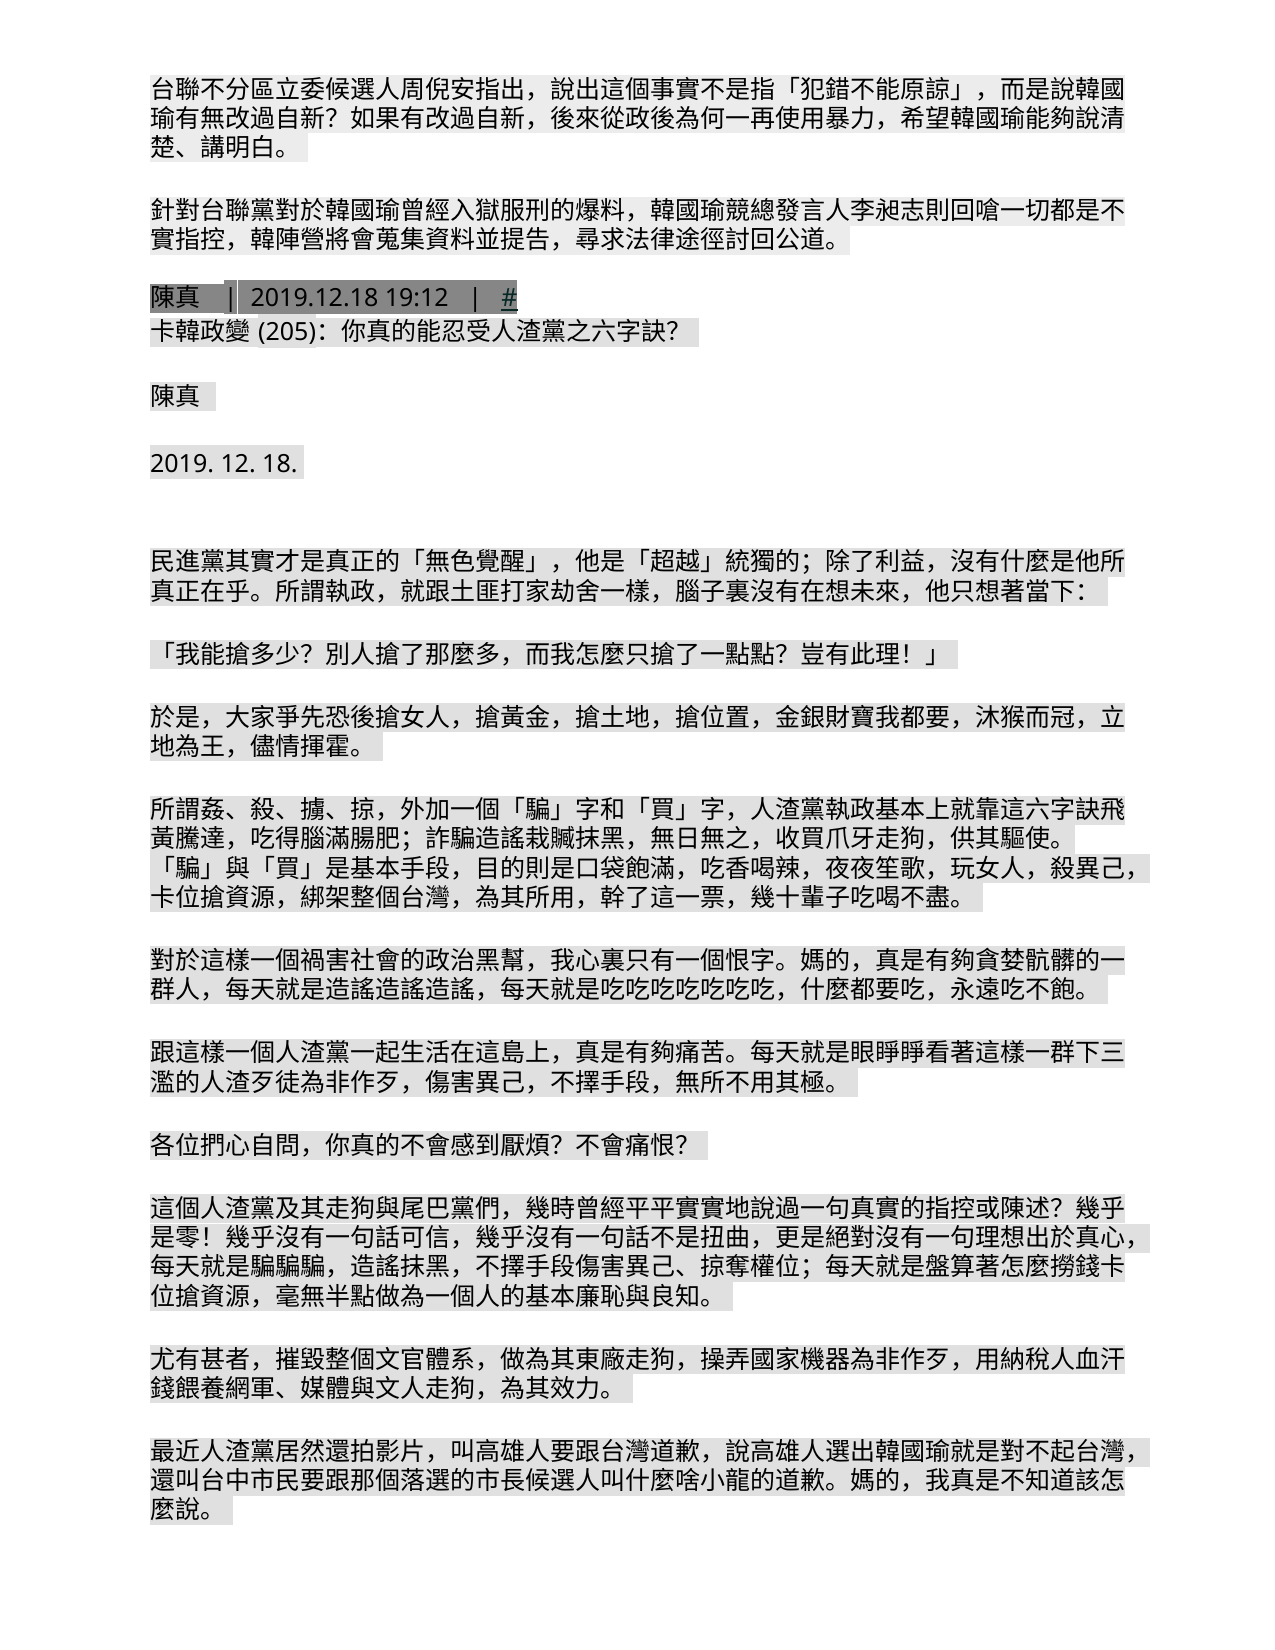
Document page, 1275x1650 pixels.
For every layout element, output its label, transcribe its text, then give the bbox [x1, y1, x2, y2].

text 卡韓政變 (206)：兩種人 陳真 2019. 12. 19. 我喜歡這樣一種人：他會為了某種與自己利害無關之惡行而憤怒。無以名之，你可以說這就是一種愛，對「善」的愛，對「無辜者」的愛，對惡的厭惡。也就是所謂義憤。 而我最輕視、厭惡這樣一種人：他根本不在乎善惡。只要是「自己人」，或是只要對自己有利，哪怕是多麼卑鄙無恥下流齷齪，他都樂於為之，毫無所謂。 這樣還不夠，只要是「敵人」，或是只要對自己有利，他就會裝模作樣，裝得好像他很關心某種是非善惡或某個問題，然後想方設法在「敵人」身上扭曲、虛構、捏造或渲染各種是非，然後進一步把自己憑空虛構或渲染扭曲的東西給無限放大，藉以抹黑，把對方給妖魔化。 這樣一種人，無以名之，就是人渣，就是道德之賊。 我常覺得，我寫這些東西就好像是在教一群三歲小孩，被迫得不斷去寫這樣一些其實根本不用人家教的東西，被迫得用十分冗長的大白話來說明，希望人們能聽懂。可是，這些道理真的有這麼難懂嗎？ 舉個例，還記得半年多前，因為登革熱，韓國瑜被攻擊得體無完膚，說他草包，說他鬼混，說他低能無恥。那時候，高雄的登革熱不過才十幾例，而且零死亡，根本一點問題也沒有，但是人渣們照樣能透過對於媒體與網路的掌控，把韓國瑜抹黑得臭不可聞。於是，腦殘年輕人也就跟著罵韓，說他多麼可笑可鄙，多麼鬼混多麼草包。 但是，在民進黨主政下的台南和高雄，登革熱比這嚴重一兩百倍； 比方說2015年，台南兩萬兩千例，死了一百多人，高雄也是將近兩萬例，人渣及腦殘們卻反而極力誇讚市政多麼棒，甚至說成「神」了。這樣合理嗎？ 一個人如果有這樣一種心機，扭曲是非到這種地步，那他就是個人渣，絕非好人，因為他居然連是非善惡的基本一致性也能操弄到這樣一種善惡顛倒的地步。如果這不是人渣，什麼是人渣？ 今天早上，送完小孩上學，出門吃早餐，看到桌上擺著CIA主導的蘋果日報，以非常大的字體寫著大約是說「韓國瑜的痛腳--豪宅問題」，將成為今日總統政見發表會的焦點云云。當我看到這標題，真是很痛苦。為什麼我們得住在這樣一個島上，被這樣一群齷齪下流的人渣統治，每天無時無刻看他們栽贓抹黑造謠製造假事件假新聞。 晚上下班後，也就是剛剛，我一邊吃泡麵當我的晚餐，一邊打開電視，想找一些周星馳的影片來複習，結果不小心看到一小段今天政見發表會的內容： https://bit.ly/2EuqN29 韓國瑜講得非常好，拜託從4分鐘處一直看到結束，不會花你多少時間的。 整個政見會我就沒看了，但我剛剛看到網路新聞說：對於韓國瑜說要恢復特偵組，準備徹查兩兆元天價的風力發電，以及八千八百億的所謂前瞻計畫和損失兩百多億的慶富案以及一大堆案子，蔡英文竟然回應說「你(韓國瑜) 自己豪宅案的事都還沒講清楚」。 很齷齪吧！天底下還有比這更齷齪無恥的事嗎？ 韓國瑜多年前準備買一棟台北市七千萬的房子，這種價格的房子，對於絕大部份政治人物來講，都算很便宜了。請問綠營的人，哪一個房子不是上億？而且手上往往有好幾棟、幾十塊土地，蔡英文不就是這樣嗎？ 但是，後來因為貸款趴數調高，導致韓國瑜付不出頭期款，最後只好認賠放棄，損失幾百萬。這樣一件事，有何可議之處？但是，綠營這些人渣居然可以把它造謠扭曲成「七千萬炒作豪宅」，還故意裝蒜罵說「七千萬現金從哪來」？透過網軍與綠媒，瘋狂造謠抹黑，企圖把韓國瑜塑造成一個專門炒作豪宅的卑鄙大富豪，以便讓一般人對他產生鄙夷。 阿扁的那個大貪污洗錢犯兒子陳致中，甚至還在高雄市議會裝模作樣、假裝「義憤填膺」地痛罵韓國瑜說「你知不知道年輕人要不吃不喝幾百年才能買你那樣的豪宅」？ 很齷齪吧！天底下還有比這更齷齪無恥的事嗎？ 韓國瑜和他太太，辛苦了一輩子，六十多歲了，全家的財產總額，絕對都還只是蔡英文和陳致中財產的零頭。而且，韓國瑜一家人賺的是乾淨錢，陳致中卻是貪污來的數十億骯髒錢，蔡英文則是依靠炒地皮或宇昌案等等不義之財。蔡英文及其家族就是不折不扣的炒地皮大王，動輒獲利幾億。這樣一些人，卻居然反過來質疑一個乾乾淨淨的人的清白。很齷齪吧！天底下還有比這更齷齪無恥的事嗎？ 回到我文章一開頭所說的。我最輕視、厭惡這樣一種人：他根本不在乎善惡。只要是「自己人」，或是只要對自己有利，哪怕是多麼卑鄙無恥下流齷齪，他都樂於為之，毫無所謂。 這樣還不夠，只要是「敵人」，或是只要對自己有利，他就會裝模作樣，裝得好像他很關心某種是非善惡或某個問題，然後想方設法在「敵人」身上扭曲、虛構、捏造或渲染各種是非，然後進一步把自己憑空虛構或渲染扭曲的東西給無限放大，藉以抹黑，把對方給妖魔化。 底下又是兩個例子，一個姓潘，一個姓劉。這兩位我都認識，過去曾經是朋友，也曾共事，前者在醫院，後者在黨外雜誌。 各位難道真的不覺得這樣一種行為很可恥，每天就是想方設法想抹黑韓國瑜。天底下究竟會有什麼龐大利益，龐大到居然會讓人願意傷害自己的人格、出賣自己的靈魂去做這樣一種醜事？ 他們根本不在乎什麼是非善惡，他們只是想要利用各種影射、渲染或造謠的手段來傷害異己。 我知道我這留言板，小雖小，但在菁英圈傳播甚廣，很多「忠實讀者」。我想說的是：抹黑雖然傷害了別人，但實際上最大的受害者恰恰是抹黑者自己不是嗎？你只是傷害了自己的人格，出賣了自己的良知，縱然因此得到全世界的利益，於人於己，又能有什麼真實的益處？ 另一方面，在某個很重要的意義上，好人其實不會受傷害，就算他因此蒙冤而死，他還是一樣是個好人，而不會因為旁人的抹黑而發臭變壞。就好比說一朵美麗的花，清香如許，縱然網軍們都說它好醜好臭，它還是一樣美麗芬芳不是嗎？ ================ 台聯爆韓國瑜少年時曾入獄受「感化教育」？韓辦稱不實指控 2019/12/18 政治中心／綜合報導 台灣團結聯盟今（18）日召開「瞞天過海、惡性不改」記者會，指出國民黨總統候選人韓國瑜少年時期曾經入獄接受「感化教育」！要求韓國瑜本人出面說清楚、講明白，給社會大眾一個解釋。韓國瑜競總發言人李昶志則對此表示，這是不實指控，韓辦將會提告。 台聯黨主席劉一德指韓國瑜少年時曾入獄（示意圖／資料照） 台聯黨主席劉一德表示，這個爆料是有根據性的，絕非子虛烏有的指控，訊息來源是當時與韓國瑜一同受刑的獄友提供，該獄友說韓國瑜少年時期曾經在台南少年觀護所服刑，接受青少年「感化教育」，刑期大概一年多，劉一德呼籲韓國瑜出面說明，當時到底是犯了什麼罪才被判刑。 不分區立委候選人潘建志也提到，韓國瑜民國61年從海山國中畢業，之後繼續升學天主教恆毅高中，若是讀到高中，怎麼又會在他的新書裡說自己17歲就離家闖蕩，前後說詞十分矛盾；另一位不分區委候選人周倪安也補充，犯錯的人不是不可原諒，而是希望韓國瑜能改過自新，勇於面對，出來說清楚、講明白，給社會大眾一個交代。 台聯不分區立委候選人周倪安指出，說出這個事實不是指「犯錯不能原諒」，而是說韓國瑜有無改過自新？如果有改過自新，後來從政後為何一再使用暴力，希望韓國瑜能夠說清楚、講明白。 針對台聯黨對於韓國瑜曾經入獄服刑的爆料，韓國瑜競總發言人李昶志則回嗆一切都是不實指控，韓陣營將會蒐集資料並提告，尋求法律途徑討回公道。 [150, 75, 1125, 255]
text 陳真 | 2019.12.18 19:12 | # [150, 280, 1125, 314]
text 卡韓政變 (205)：你真的能忍受人渣黨之六字訣？ 陳真 2019. 12. 18. 民進黨其實才是真正的「無色覺醒」，他是「超越」統獨的；除了利益，沒有什麼是他所真正在乎。所謂執政，就跟土匪打家劫舍一樣，腦子裏沒有在想未來，他只想著當下： 「我能搶多少？別人搶了那麼多，而我怎麼只搶了一點點？豈有此理！」 於是，大家爭先恐後搶女人，搶黃金，搶土地，搶位置，金銀財寶我都要，沐猴而冠，立地為王，儘情揮霍。 所謂姦、殺、擄、掠，外加一個「騙」字和「買」字，人渣黨執政基本上就靠這六字訣飛黃騰達，吃得腦滿腸肥；詐騙造謠栽贓抹黑，無日無之，收買爪牙走狗，供其驅使。「騙」與「買」是基本手段，目的則是口袋飽滿，吃香喝辣，夜夜笙歌，玩女人，殺異己，卡位搶資源，綁架整個台灣，為其所用，幹了這一票，幾十輩子吃喝不盡。 對於這樣一個禍害社會的政治黑幫，我心裏只有一個恨字。媽的，真是有夠貪婪骯髒的一群人，每天就是造謠造謠造謠，每天就是吃吃吃吃吃吃吃，什麼都要吃，永遠吃不飽。 跟這樣一個人渣黨一起生活在這島上，真是有夠痛苦。每天就是眼睜睜看著這樣一群下三濫的人渣歹徒為非作歹，傷害異己，不擇手段，無所不用其極。 各位捫心自問，你真的不會感到厭煩？不會痛恨？ 這個人渣黨及其走狗與尾巴黨們，幾時曾經平平實實地說過一句真實的指控或陳述？幾乎是零！幾乎沒有一句話可信，幾乎沒有一句話不是扭曲，更是絕對沒有一句理想出於真心，每天就是騙騙騙，造謠抹黑，不擇手段傷害異己、掠奪權位；每天就是盤算著怎麼撈錢卡位搶資源，毫無半點做為一個人的基本廉恥與良知。 尤有甚者，摧毀整個文官體系，做為其東廠走狗，操弄國家機器為非作歹，用納稅人血汗錢餵養網軍、媒體與文人走狗，為其效力。 最近人渣黨居然還拍影片，叫高雄人要跟台灣道歉，說高雄人選出韓國瑜就是對不起台灣，還叫台中市民要跟那個落選的市長候選人叫什麼啥小龍的道歉。媽的，我真是不知道該怎麼說。 有位叫做管什麼玲的人渣黨立委，她是這麼說的。我一字不減，把這段鳥話剪貼如下： 「高雄人對不起台灣是普遍的心情，我們在影片中看到高雄的主題是對不起台灣，但我都跟高雄鄉親鼓勵說，不必覺得慚愧，因為這種社群媒體時代，藉由假信息跟社群媒體大肆傳播的這種新社群媒體政治，是很恐怖的，任何國家第一次遇到都抵擋不住。」 很不可思議吧！各位看了心裏什麼感想？無恥到爆對不對？這樣一個政治詐騙貪污犯罪集團，每天造謠扭曲，透過全面掌控媒體與社群網路，成千上萬的謠言抹黑韓國瑜，無日無之，無時無刻就是抹黑，完全沒有一句話可信。這樣一個人渣黨，居然指控一個不曾聽他說過一句謊話、不曾聽他抹黑他人一句的韓國瑜。 這樣一種無恥程度，還有一點人性的基本良知嗎？ 整個國家體制更是完全東廠化，官員爭相充當走狗，毫無羞恥。 比方說，屎袋力量的什麼碗糕昌立委抹黑韓國瑜岳父「盜採砂石」，今天國產署居然很配合，馬上開挖韓國瑜岳父三、四十年前的砂石場，說要看他岳父當初有沒有好好掩埋。真的是人渣到爆！為了抹黑對手，居然連這麼下流的事也做得出來。人渣黨這些東廠走狗，知道什麼是廉恥嗎？這不是人渣，什麼是人渣？ 黃士修有一篇文章就有提到這件事，容我直接剪幾段如下： 「黃國昌委員，你抓著那份『違規開發』的經濟部公文，指控李家 (韓國瑜岳父) 盜採砂石，其實那是同意函；所謂的違規，是堆放機具，根本不是盜採砂石。 當年經濟部公文同意申請，李家的大通砂石卻在同一年解散，那塊地從來沒有一天是礦業用地。 黃國昌委員手上一定也有後續公文，從依法申覆到解除列管。而且這段期間，韓國瑜已經不是立委，陳水扁卻是總統。 這些客觀的事實，已經完全可以建立，黃國昌是烏龍爆料潑髒水，讓蔡英文躲在後面不敢辯論。 但國昌老師還是抓著烏龍爆料，抹黑人家老父老母的。我還是同樣的話誠心勸告：黃國昌委員，做人做到這樣...值得嗎？為了選舉抹黑別人的父母，這是台灣人的價值嗎？ 黃國昌拿舊資料指控大通砂石行不繳補償金，卻沒告訴大家後面發生什麼事情，事實上，大通砂石行後來依法申覆，國有財產局二度舉辦會勘，發現在工地現場堆砌的機具與土方，是旁邊其他公司在施作堤防、滴水護岸工程，並非大通砂石行所堆積。會勘後，解除大部分認定面積列管，大通砂石行真正佔用的面積只有一點點。 只要是依法必須繳納的補償金，大通砂石公司都有繳，被認定為不是大通砂石公司的土方、機具，怎麼會要大通砂石公司給付補償金？ 大通砂石行依法申覆的時間點是2002年的12月2日，解除列管時間是2006年的5月10日，而韓國瑜在2002年1月就已經卸任立委，長達4年的申覆過程，都是民進黨陳水扁執政期間，哪來的特權關說？黃國昌難道是說陳水扁有放水嗎？」 面對人渣黨及其走狗們這種鋪天蓋地、成千上萬的造謠抹黑渲染與扭曲，你就算有一千雙手也不夠用，根本澄清不完，而且幾乎所有媒體與網路全掌控在人渣黨手上，你就算拼命澄清，事實上也還是一樣污名化。 各位真的覺得這樣一種「民主」讓你感到很驕傲？你真的「單純」到不知道台灣快被人渣們掏空？ 我看過、見過、聽過或認識幾十年來台灣的幾乎所有政治人物或檯面人物，請你告訴我，有幾個人是像韓國瑜這樣令人尊敬的？善良，廉潔，勤奮，體貼，聰明，正直，勇敢，誠實。至於其他政治人物，十之八九就是人渣不是嗎？(更不用說底下那些文人走狗) 要不就是高高在上的權貴階級。 不管是在人品上和能力上，韓國瑜都可以和比方說陳定南、林義雄、余登發、翁金珠、劉峰松、戴振耀、王建煊、孫運璿及趙耀東等人併列。這樣一個善良聰慧勤奮正直體恤眾生的好人，一年多來，居然每天被抹黑，竟然被齷齪骯髒貪腐到無法無天的人渣們給抹黑成低能猥瑣品性不端的混蛋廢物。 各位，如此不公不義無恥下流的事，無日無之地惡搞，你真的能忍受？真的都不會生氣？真的都沒有半點義憤？ 媽的，每天看這些人渣永無止盡的醜陋惡行，真是很痛苦。希望有一天可以親眼看到人渣們統統被繩之以法。希望有一天，政治可以恢復它應有的基本秩序與善惡是非，而不是斂財奪權的工具。 [150, 314, 1125, 1559]
